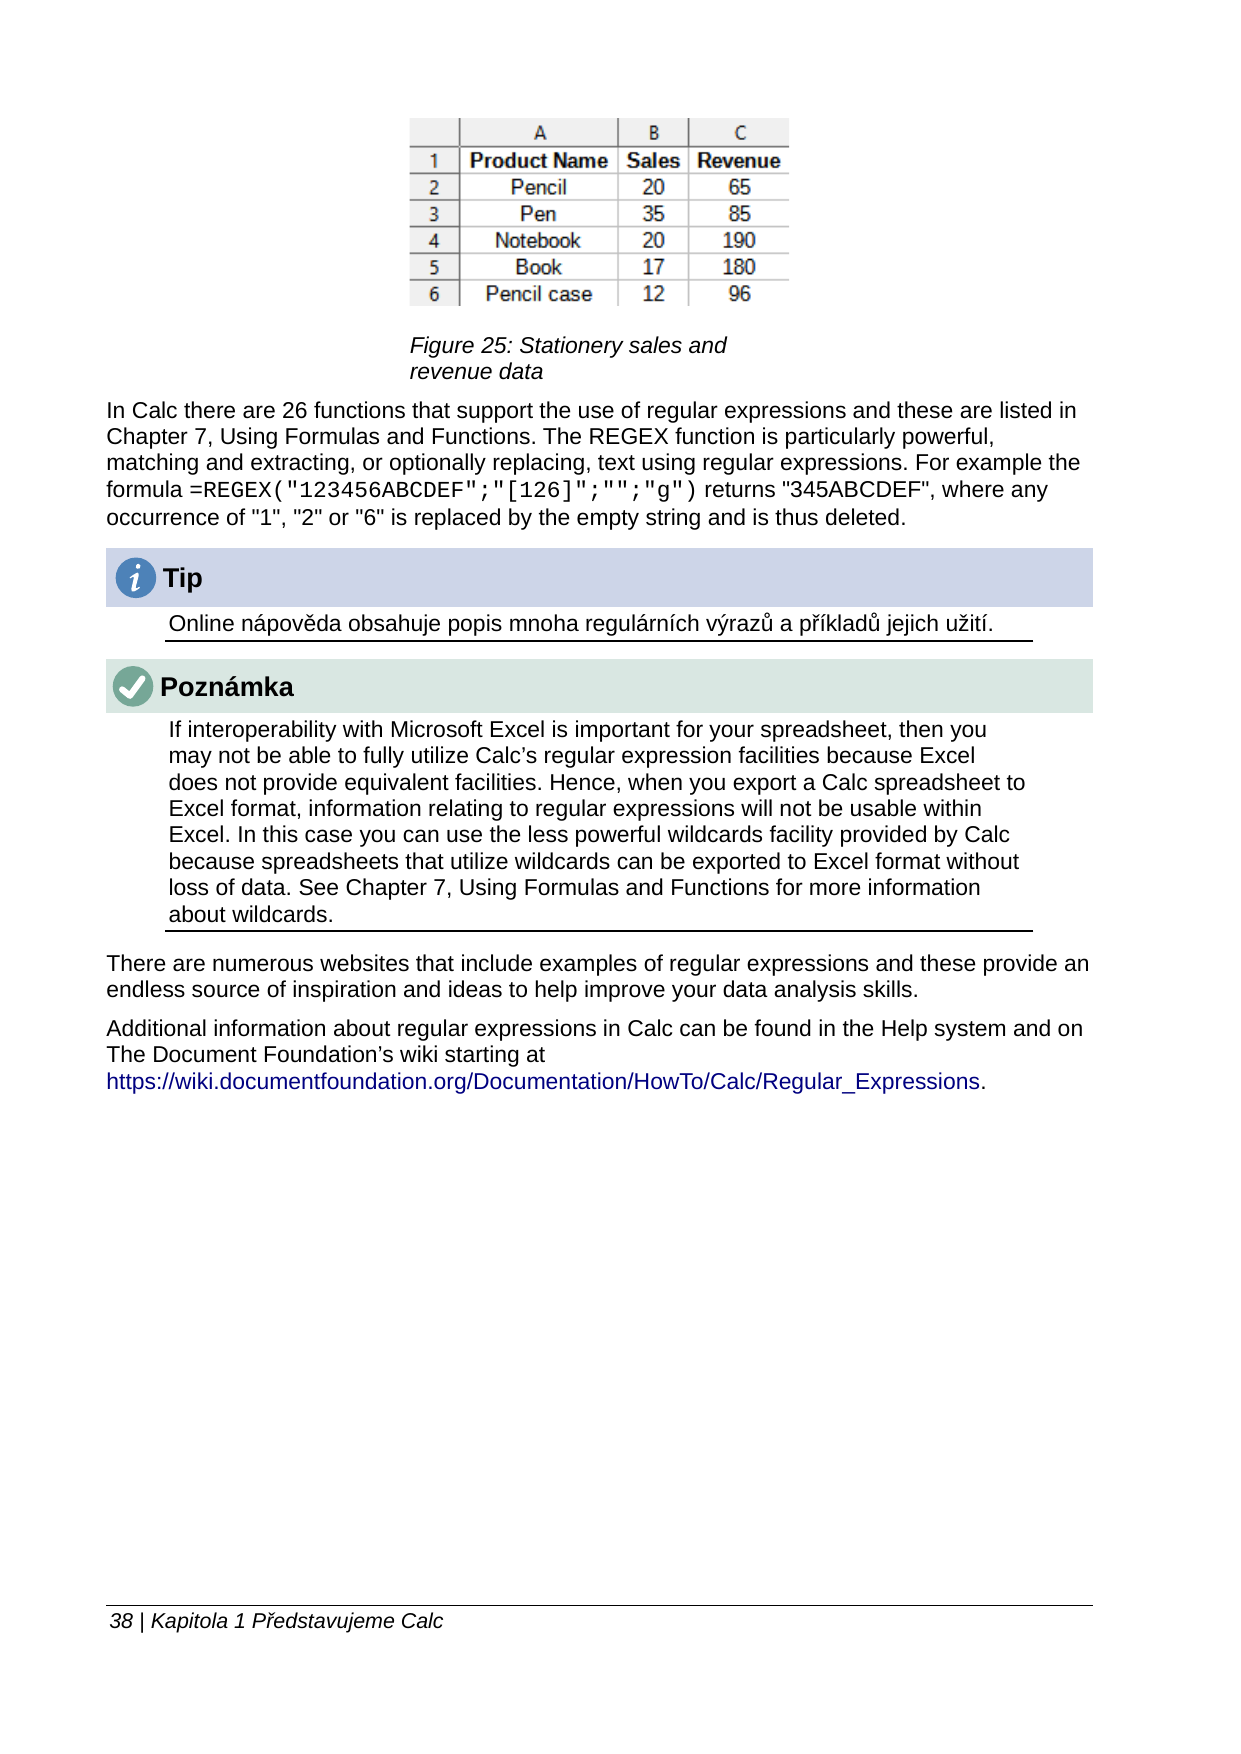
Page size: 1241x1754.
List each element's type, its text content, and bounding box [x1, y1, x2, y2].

text Online nápověda obsahuje popis mnoha regulárních výrazů a příkladů jejich užití. [165, 607, 1033, 640]
text In Calc there are 26 functions that support the use of regular expressions and these are listed in Chapter 7, Using Formulas and Functions. The REGEX function is particularly powerful, matching and extracting, or optionally replacing, text using regular expressions. For example the formula =REGEX("123456ABCDEF";"[126]";"";"g") returns "345ABCDEF", where any occurrence of "1", "2" or "6" is replaced by the empty string and is thus deleted. [106, 397, 1093, 530]
text Figure 25: Stationery sales and revenue data [409, 306, 789, 385]
picture [409, 118, 790, 306]
text Additional information about regular expressions in Calc can be found in the Help system and on The Document Foundation’s wiki starting at https://wiki.documentfoundation.org/Documentation/HowTo/Calc/Regular_Expressions. [106, 1015, 1093, 1094]
subtitle Poznámka [106, 659, 1093, 713]
subtitle Tip [106, 548, 1093, 607]
text There are numerous websites that include examples of regular expressions and these provide an endless source of inspiration and ideas to help improve your data analysis skills. [106, 950, 1093, 1002]
text If interoperability with Microsoft Excel is important for your spreadsheet, then you may not be able to fully utilize Calc’s regular expression facilities because Excel does not provide equivalent facilities. Hence, when you export a Calc spreadsheet to Excel format, information relating to regular expressions will not be usable within Excel. In this case you can use the less powerful wildcards facility provided by Calc because spreadsheets that utilize wildcards can be exported to Excel format without loss of data. See Chapter 7, Using Formulas and Functions for more information about wildcards. [165, 713, 1033, 930]
